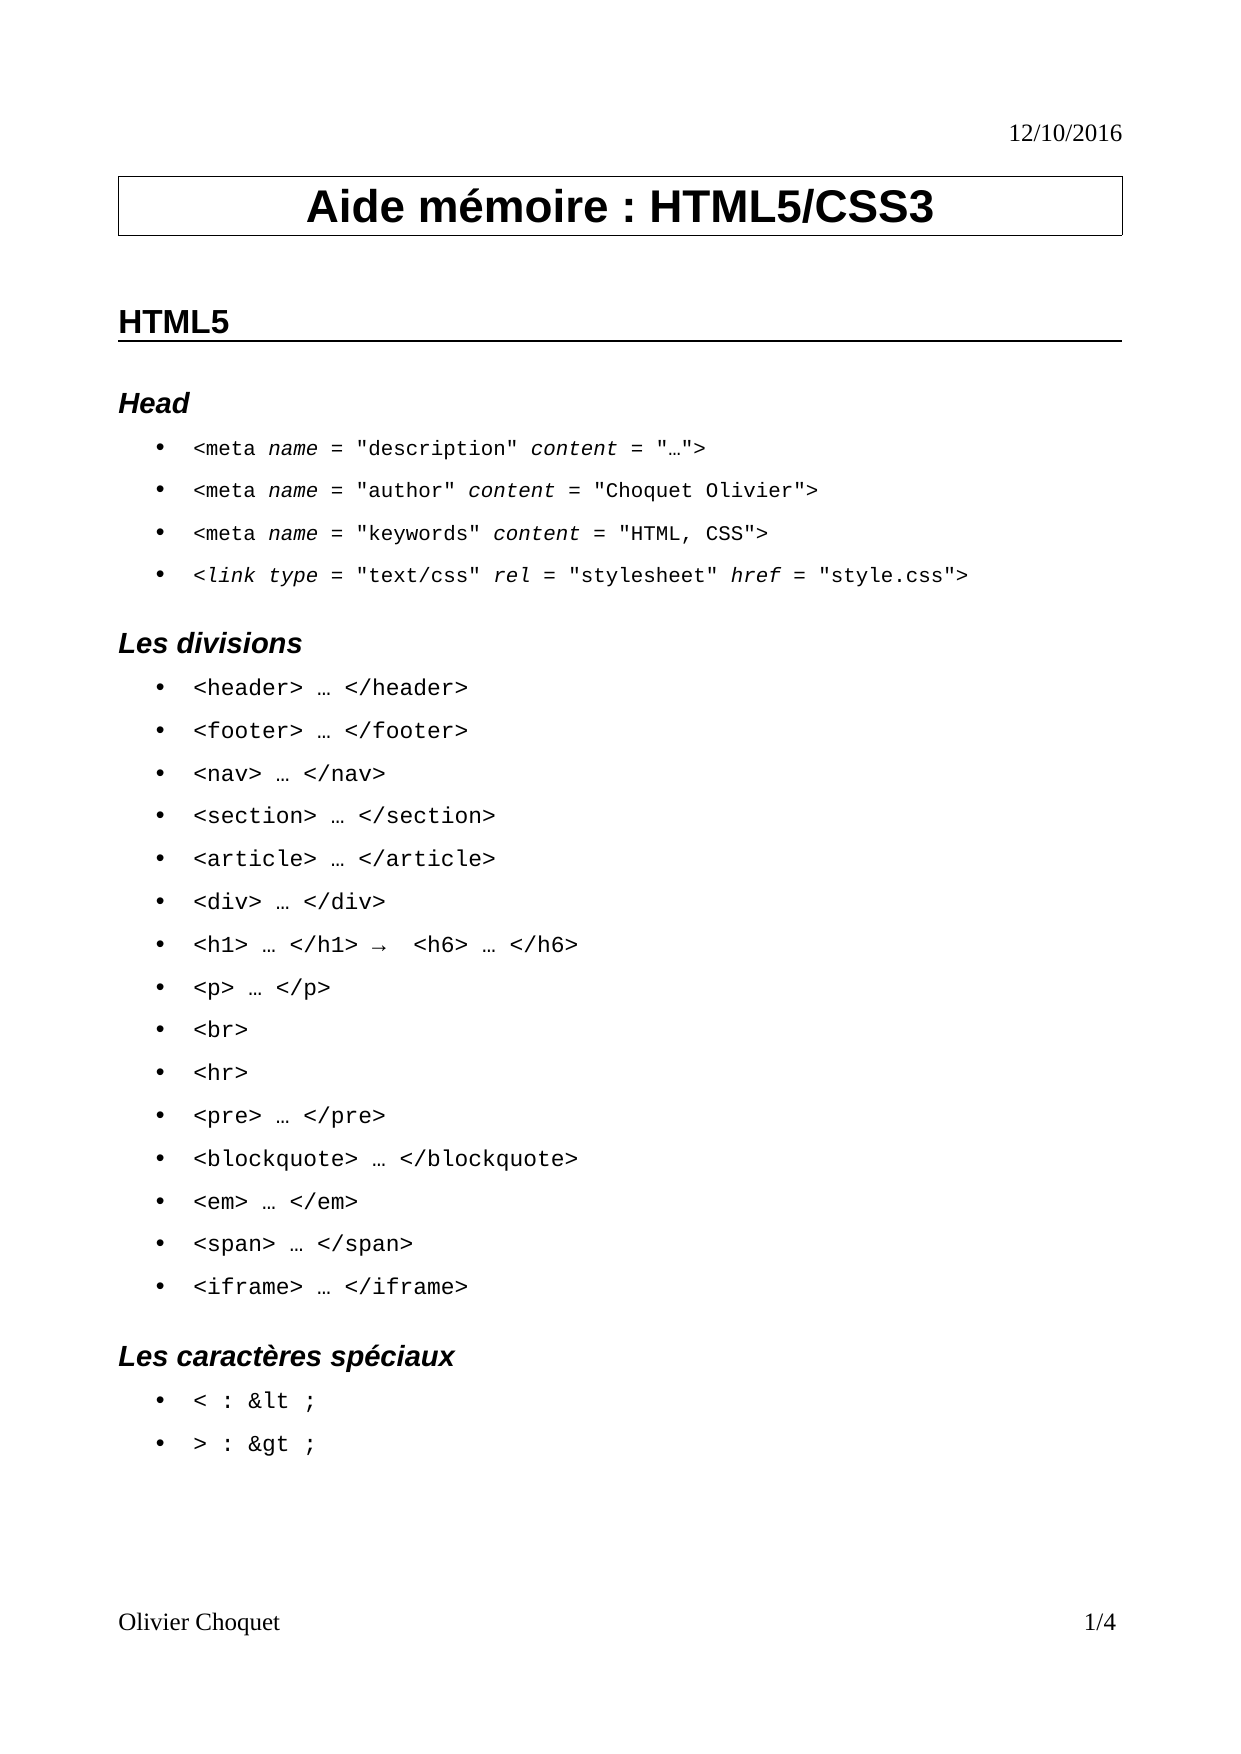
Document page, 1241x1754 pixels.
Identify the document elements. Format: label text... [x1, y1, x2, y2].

list <em> … </em> [156, 1186, 1122, 1216]
list <meta name = "keywords" content = "HTML, CSS"> [156, 516, 1122, 546]
list <link type = "text/css" rel = "stylesheet" href = "style.css"> [156, 559, 1122, 588]
list <footer> … </footer> [156, 715, 1122, 745]
list <hr> [156, 1057, 1122, 1087]
list <h1> … </h1> → <h6> … </h6> [156, 929, 1122, 959]
list <br> [156, 1014, 1122, 1045]
list <div> … </div> [156, 886, 1122, 916]
list > : &gt ; [156, 1428, 1122, 1458]
list <meta name = "author" content = "Choquet Olivier"> [156, 474, 1122, 504]
list <nav> … </nav> [156, 757, 1122, 788]
list <blockquote> … </blockquote> [156, 1143, 1122, 1173]
list <pre> … </pre> [156, 1100, 1122, 1130]
list < : &lt ; [156, 1385, 1122, 1415]
list <span> … </span> [156, 1228, 1122, 1259]
list <iframe> … </iframe> [156, 1271, 1122, 1302]
subtitle Les divisions [118, 626, 1122, 659]
subtitle Aide mémoire : HTML5/CSS3 [119, 177, 1122, 235]
list <section> … </section> [156, 800, 1122, 831]
list <p> … </p> [156, 972, 1122, 1002]
subtitle Les caractères spéciaux [118, 1339, 1122, 1373]
list <header> … </header> [156, 672, 1122, 702]
list <article> … </article> [156, 843, 1122, 873]
list <meta name = "description" content = "…"> [156, 432, 1122, 462]
subtitle Head [118, 386, 1122, 419]
subtitle HTML5 [118, 302, 1122, 340]
